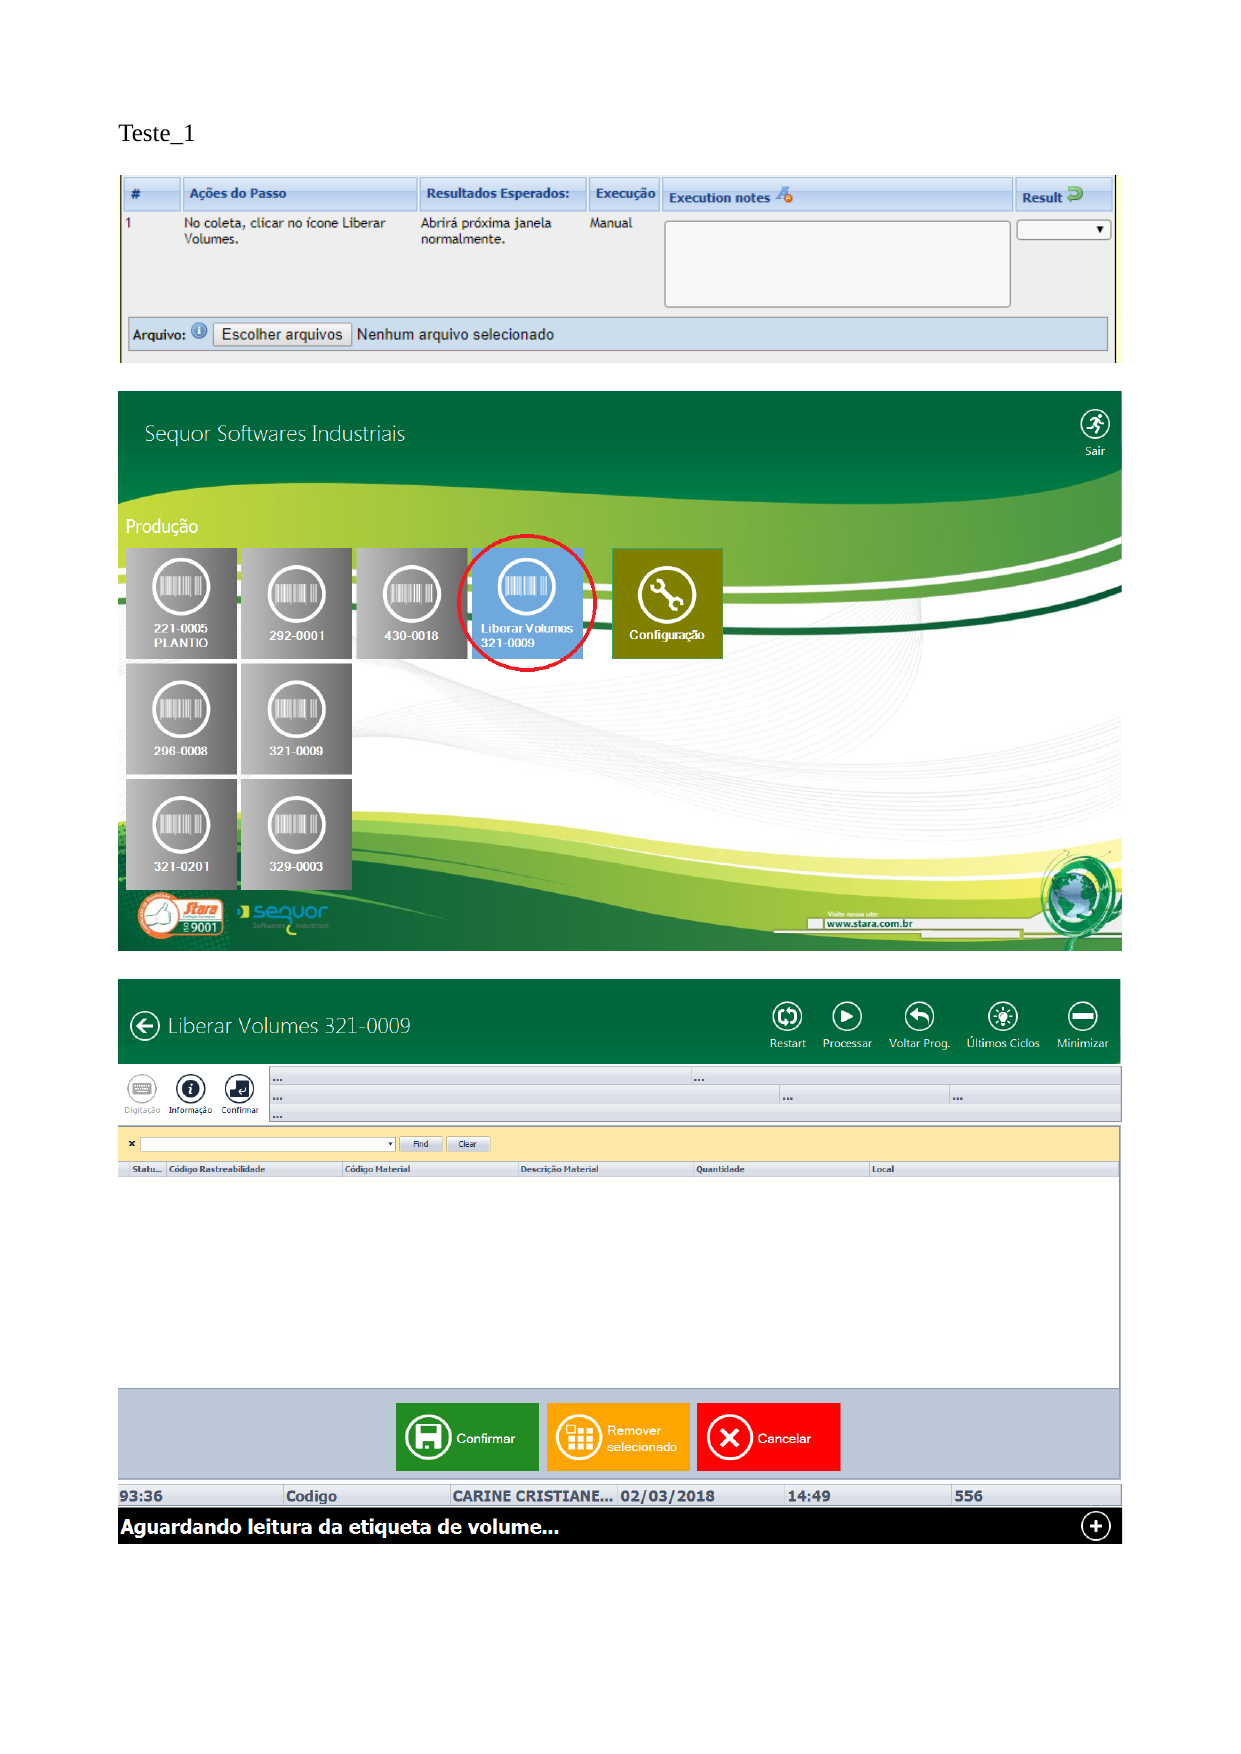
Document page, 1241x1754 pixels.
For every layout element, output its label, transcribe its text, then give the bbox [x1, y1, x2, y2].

text Teste_1 [118, 118, 1122, 147]
picture [118, 979, 1123, 1544]
picture [118, 391, 1123, 951]
